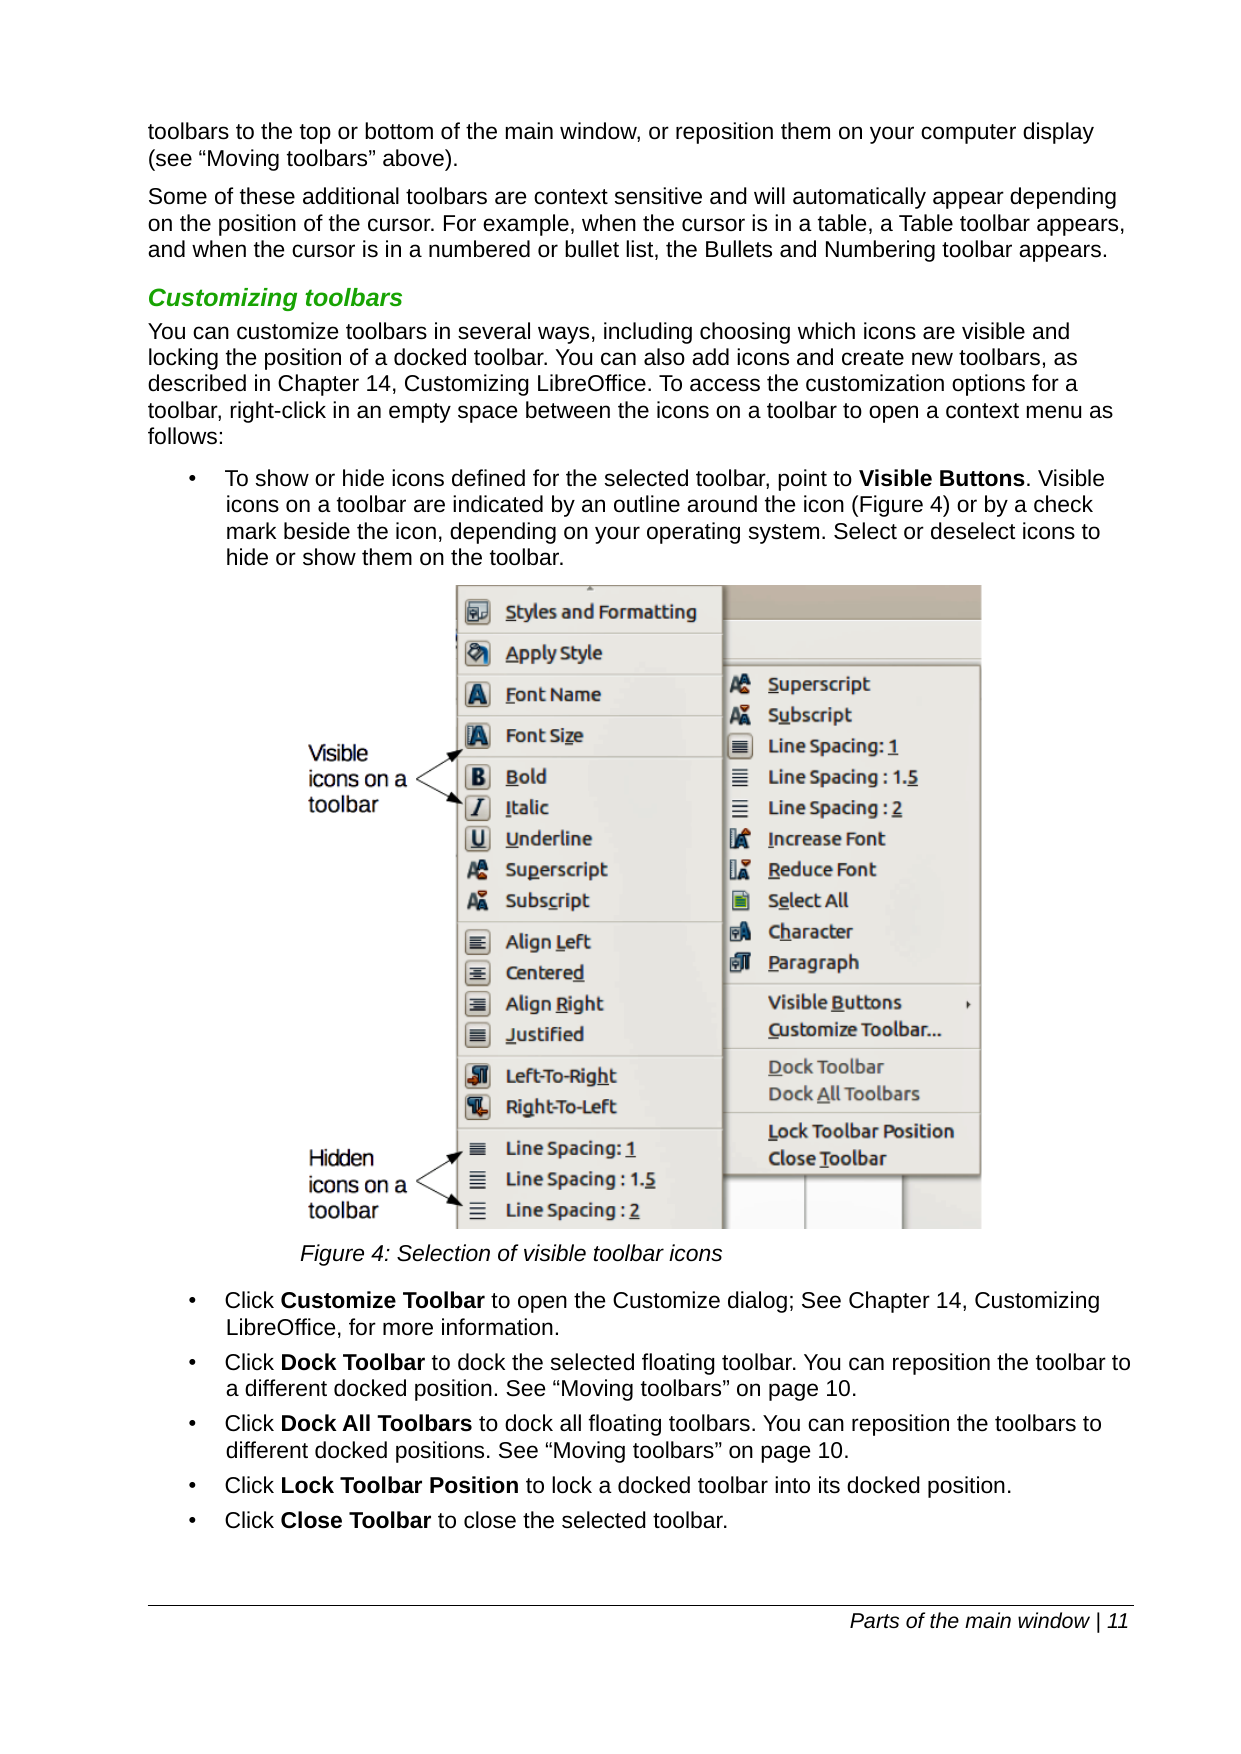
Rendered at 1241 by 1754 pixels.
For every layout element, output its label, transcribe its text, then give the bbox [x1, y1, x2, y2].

list Click Customize Toolbar to open the Customize dialog; See Chapter 14, Customizing LibreOffice, for more information. [185, 1284, 1134, 1340]
text Figure 4: Selection of visible toolbar icons [300, 1229, 982, 1266]
picture [300, 585, 982, 1229]
subtitle Customizing toolbars [148, 283, 1134, 312]
list Click Dock All Toolbars to dock all floating toolbars. You can reposition the toolbars to different docked positions. See “Moving toolbars” on page 10. [185, 1407, 1134, 1463]
list To show or hide icons defined for the selected toolbar, point to Visible Buttons. Visible icons on a toolbar are indicated by an outline around the icon (Figure 4) or by a check mark beside the icon, depending on your operating system. Select or deselect icons to hide or show them on the toolbar. [185, 462, 1134, 573]
text toolbars to the top or bottom of the main window, or reposition them on your computer display (see “Moving toolbars” above). [148, 118, 1134, 171]
list Click Close Toolbar to close the selected toolbar. [185, 1504, 1134, 1536]
list Click Lock Toolbar Position to lock a docked toolbar into its docked position. [185, 1469, 1134, 1498]
text Some of these additional toolbars are context sensitive and will automatically appear depending on the position of the cursor. For example, when the cursor is in a table, a Table toolbar appears, and when the cursor is in a numbered or bullet list, the Bullets and Numbering toolbar appears. [148, 183, 1134, 262]
text You can customize toolbars in several ways, including choosing which icons are visible and locking the position of a docked toolbar. You can also add icons and create new toolbars, as described in Chapter 14, Customizing LibreOffice. To access the customization options for a toolbar, right-click in an empty space between the icons on a toolbar to open a context menu as follows: [148, 318, 1134, 449]
list Click Dock Toolbar to dock the selected floating toolbar. You can reposition the toolbar to a different docked position. See “Moving toolbars” on page 10. [185, 1346, 1134, 1402]
